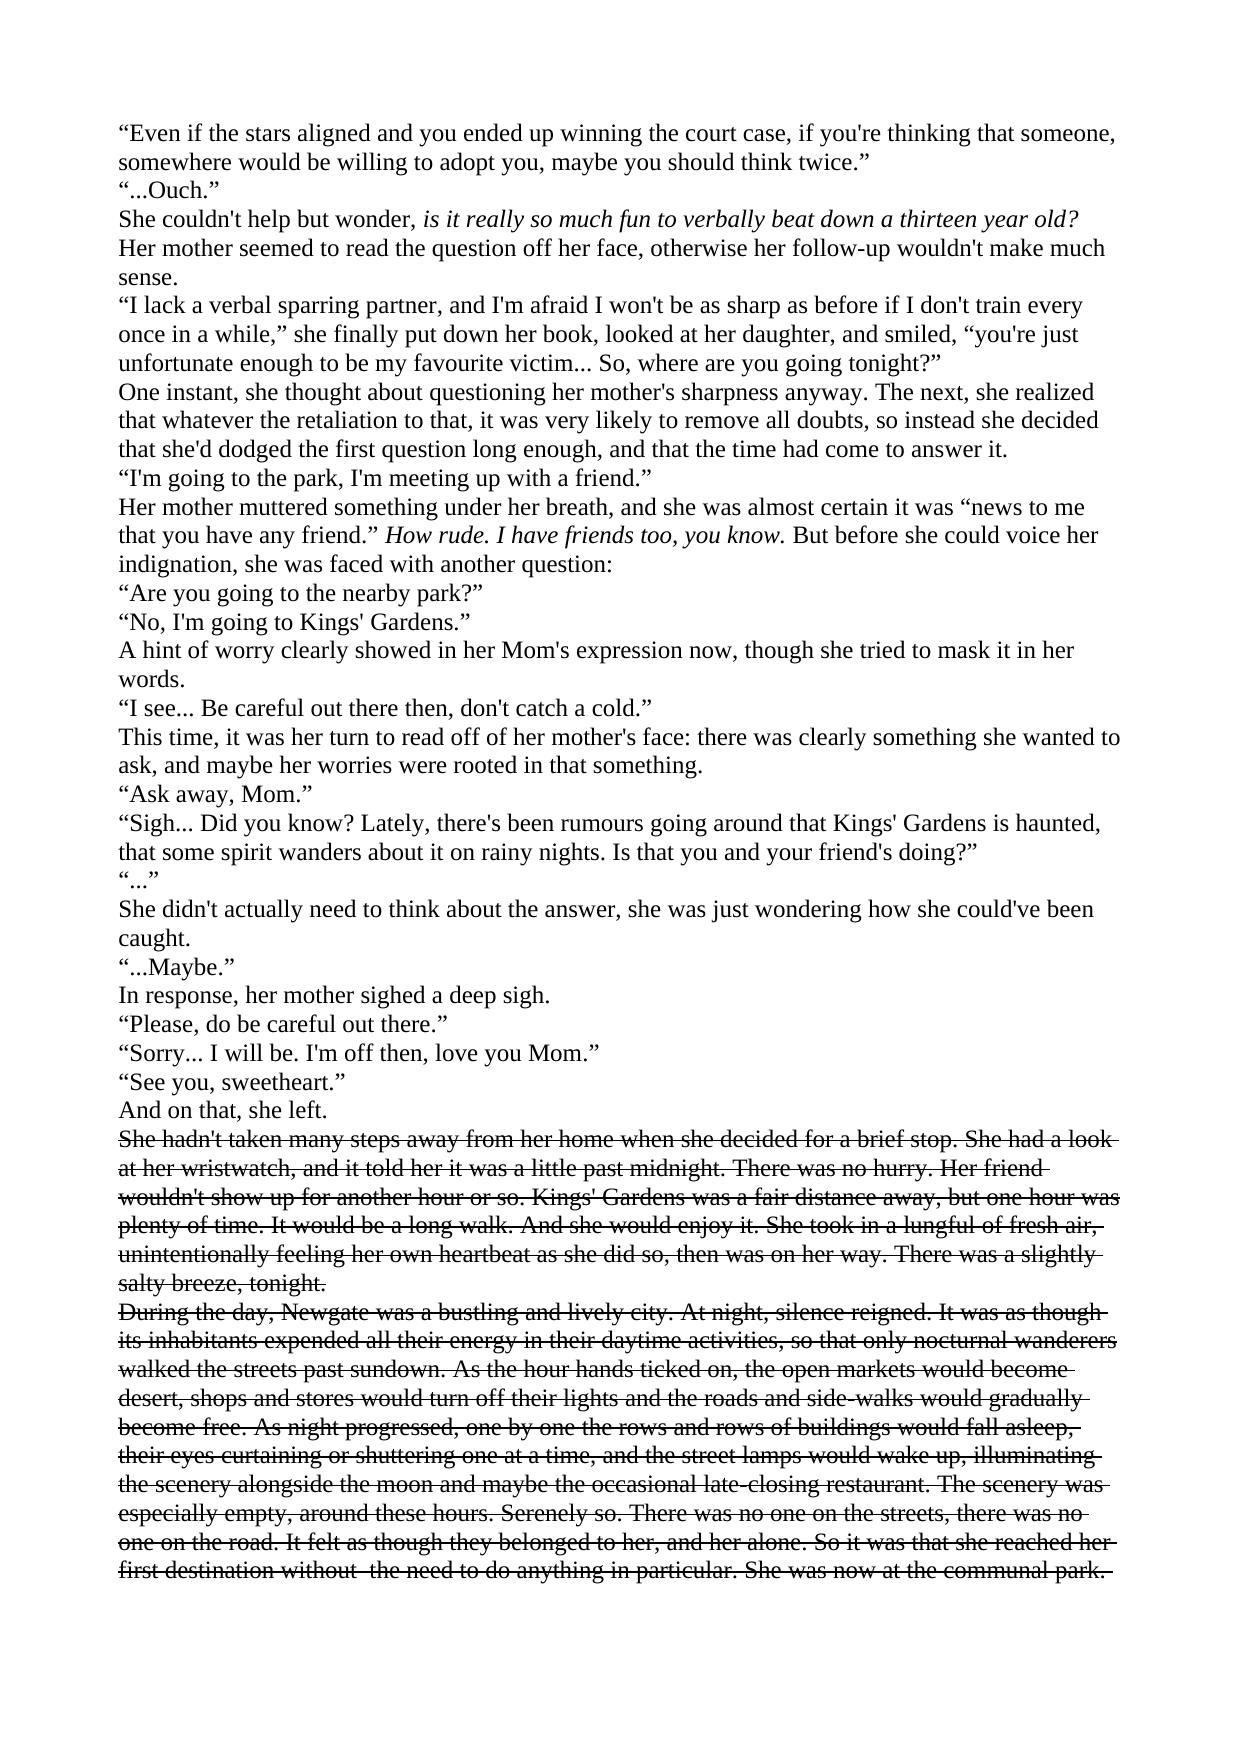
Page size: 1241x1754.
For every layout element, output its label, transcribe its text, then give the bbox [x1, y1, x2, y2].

text “Ask away, Mom.” [118, 779, 1122, 808]
text “Even if the stars aligned and you ended up winning the court case, if you're thinking that someone, somewhere would be willing to adopt you, maybe you should think twice.” [118, 118, 1122, 176]
text “I lack a verbal sparring partner, and I'm afraid I won't be as sharp as before if I don't train every once in a while,” she finally put down her book, looked at her daughter, and smiled, “you're just unfortunate enough to be my favourite victim... So, where are you going tonight?” [118, 291, 1122, 377]
text “No, I'm going to Kings' Gardens.” [118, 607, 1122, 636]
text One instant, she thought about questioning her mother's sharpness anyway. The next, she realized that whatever the retaliation to that, it was very likely to remove all doubts, so instead she decided that she'd dodged the first question long enough, and that the time had come to answer it. [118, 377, 1122, 463]
text In response, her mother sighed a deep sigh. [118, 981, 1122, 1009]
text “...” [118, 866, 1122, 894]
text This time, it was her turn to read off of her mother's face: there was clearly something she wanted to ask, and maybe her worries were rooted in that something. [118, 722, 1122, 779]
text She didn't actually need to think about the answer, she was just wondering how she could've been caught. [118, 894, 1122, 952]
text “Are you going to the nearby park?” [118, 578, 1122, 607]
text Her mother muttered something under her breath, and she was almost certain it was “news to me that you have any friend.” How rude. I have friends too, you know. But before she could voice her indignation, she was faced with another question: [118, 492, 1122, 578]
text She hadn't taken many steps away from her home when she decided for a brief stop. She had a look at her wristwatch, and it told her it was a little past midnight. There was no hurry. Her friend wouldn't show up for another hour or so. Kings' Gardens was a fair distance away, but one hour was plenty of time. It would be a long walk. And she would enjoy it. She took in a lungful of fresh air, unintentionally feeling her own heartbeat as she did so, then was on her way. There was a slightly salty breeze, tonight. [118, 1124, 1122, 1297]
text “Sigh... Did you know? Lately, there's been rumours going around that Kings' Gardens is haunted, that some spirit wanders about it on rainy nights. Is that you and your friend's doing?” [118, 808, 1122, 866]
text And on that, she left. [118, 1096, 1122, 1124]
text A hint of worry clearly showed in her Mom's expression now, though she tried to mask it in her words. [118, 636, 1122, 693]
text “See you, sweetheart.” [118, 1067, 1122, 1096]
text “Sorry... I will be. I'm off then, love you Mom.” [118, 1038, 1122, 1067]
text “Please, do be careful out there.” [118, 1009, 1122, 1038]
text “I'm going to the park, I'm meeting up with a friend.” [118, 463, 1122, 492]
text “...Maybe.” [118, 952, 1122, 981]
text “I see... Be careful out there then, don't catch a cold.” [118, 693, 1122, 722]
text During the day, Newgate was a bustling and lively city. At night, silence reigned. It was as though its inhabitants expended all their energy in their daytime activities, so that only nocturnal wanderers walked the streets past sundown. As the hour hands ticked on, the open markets would become desert, shops and stores would turn off their lights and the roads and side-walks would gradually become free. As night progressed, one by one the rows and rows of buildings would fall asleep, their eyes curtaining or shuttering one at a time, and the street lamps would wake up, illuminating the scenery alongside the moon and maybe the occasional late-closing restaurant. The scenery was especially empty, around these hours. Serenely so. There was no one on the streets, there was no one on the road. It felt as though they belonged to her, and her alone. So it was that she reached her first destination without the need to do anything in particular. She was now at the communal park. [118, 1297, 1122, 1584]
text “...Ouch.” [118, 176, 1122, 204]
text She couldn't help but wonder, is it really so much fun to verbally beat down a thirteen year old? Her mother seemed to read the question off her face, otherwise her follow-up wouldn't make much sense. [118, 204, 1122, 291]
